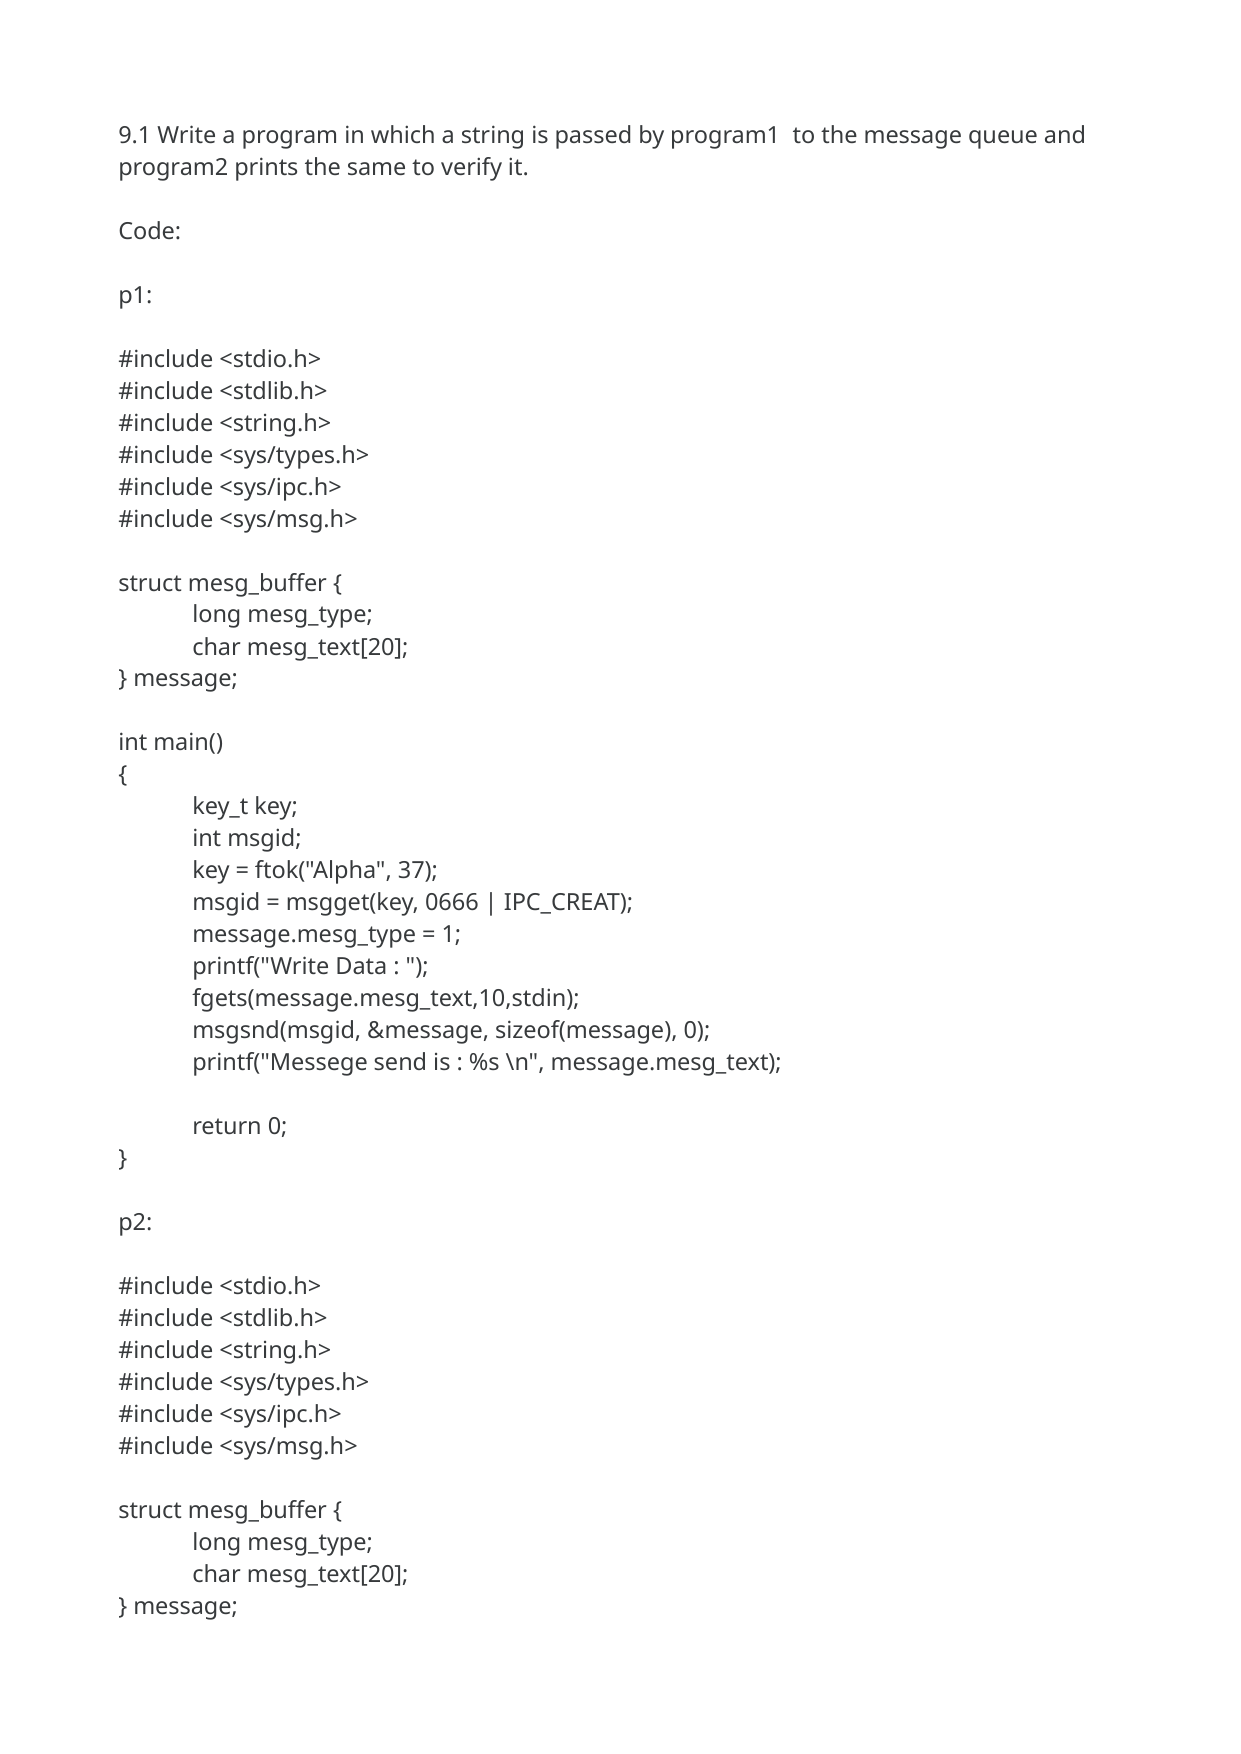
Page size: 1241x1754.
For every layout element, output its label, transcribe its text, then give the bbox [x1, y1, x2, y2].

text p1: [118, 278, 1122, 310]
text #include <string.h> [118, 406, 1122, 438]
text struct mesg_buffer { [118, 1493, 1122, 1525]
text long mesg_type; [118, 1525, 1122, 1557]
text { [118, 758, 1122, 790]
text #include <string.h> [118, 1333, 1122, 1365]
text #include <stdio.h> [118, 342, 1122, 374]
text printf("Write Data : "); [118, 949, 1122, 982]
text #include <stdlib.h> [118, 1301, 1122, 1333]
text long mesg_type; [118, 598, 1122, 630]
text message.mesg_type = 1; [118, 918, 1122, 949]
text char mesg_text[20]; [118, 1557, 1122, 1589]
text #include <stdio.h> [118, 1269, 1122, 1301]
text } [118, 1141, 1122, 1173]
text key = ftok("Alpha", 37); [118, 854, 1122, 886]
text #include <sys/ipc.h> [118, 1397, 1122, 1429]
text printf("Messege send is : %s \n", message.mesg_text); [118, 1046, 1122, 1077]
text key_t key; [118, 790, 1122, 822]
text #include <sys/types.h> [118, 438, 1122, 470]
text #include <sys/msg.h> [118, 1429, 1122, 1461]
text struct mesg_buffer { [118, 566, 1122, 598]
text char mesg_text[20]; [118, 630, 1122, 662]
text int main() [118, 726, 1122, 758]
text 9.1 Write a program in which a string is passed by program1 to the message queue and program2 prints the same to verify it. [118, 118, 1122, 182]
text return 0; [118, 1109, 1122, 1141]
text #include <stdlib.h> [118, 374, 1122, 406]
text #include <sys/ipc.h> [118, 470, 1122, 502]
text msgsnd(msgid, &message, sizeof(message), 0); [118, 1013, 1122, 1046]
text msgid = msgget(key, 0666 | IPC_CREAT); [118, 886, 1122, 918]
text fgets(message.mesg_text,10,stdin); [118, 982, 1122, 1013]
text #include <sys/msg.h> [118, 502, 1122, 534]
text Code: [118, 214, 1122, 246]
text p2: [118, 1205, 1122, 1237]
text #include <sys/types.h> [118, 1365, 1122, 1397]
text } message; [118, 662, 1122, 694]
text } message; [118, 1589, 1122, 1621]
text int msgid; [118, 822, 1122, 854]
